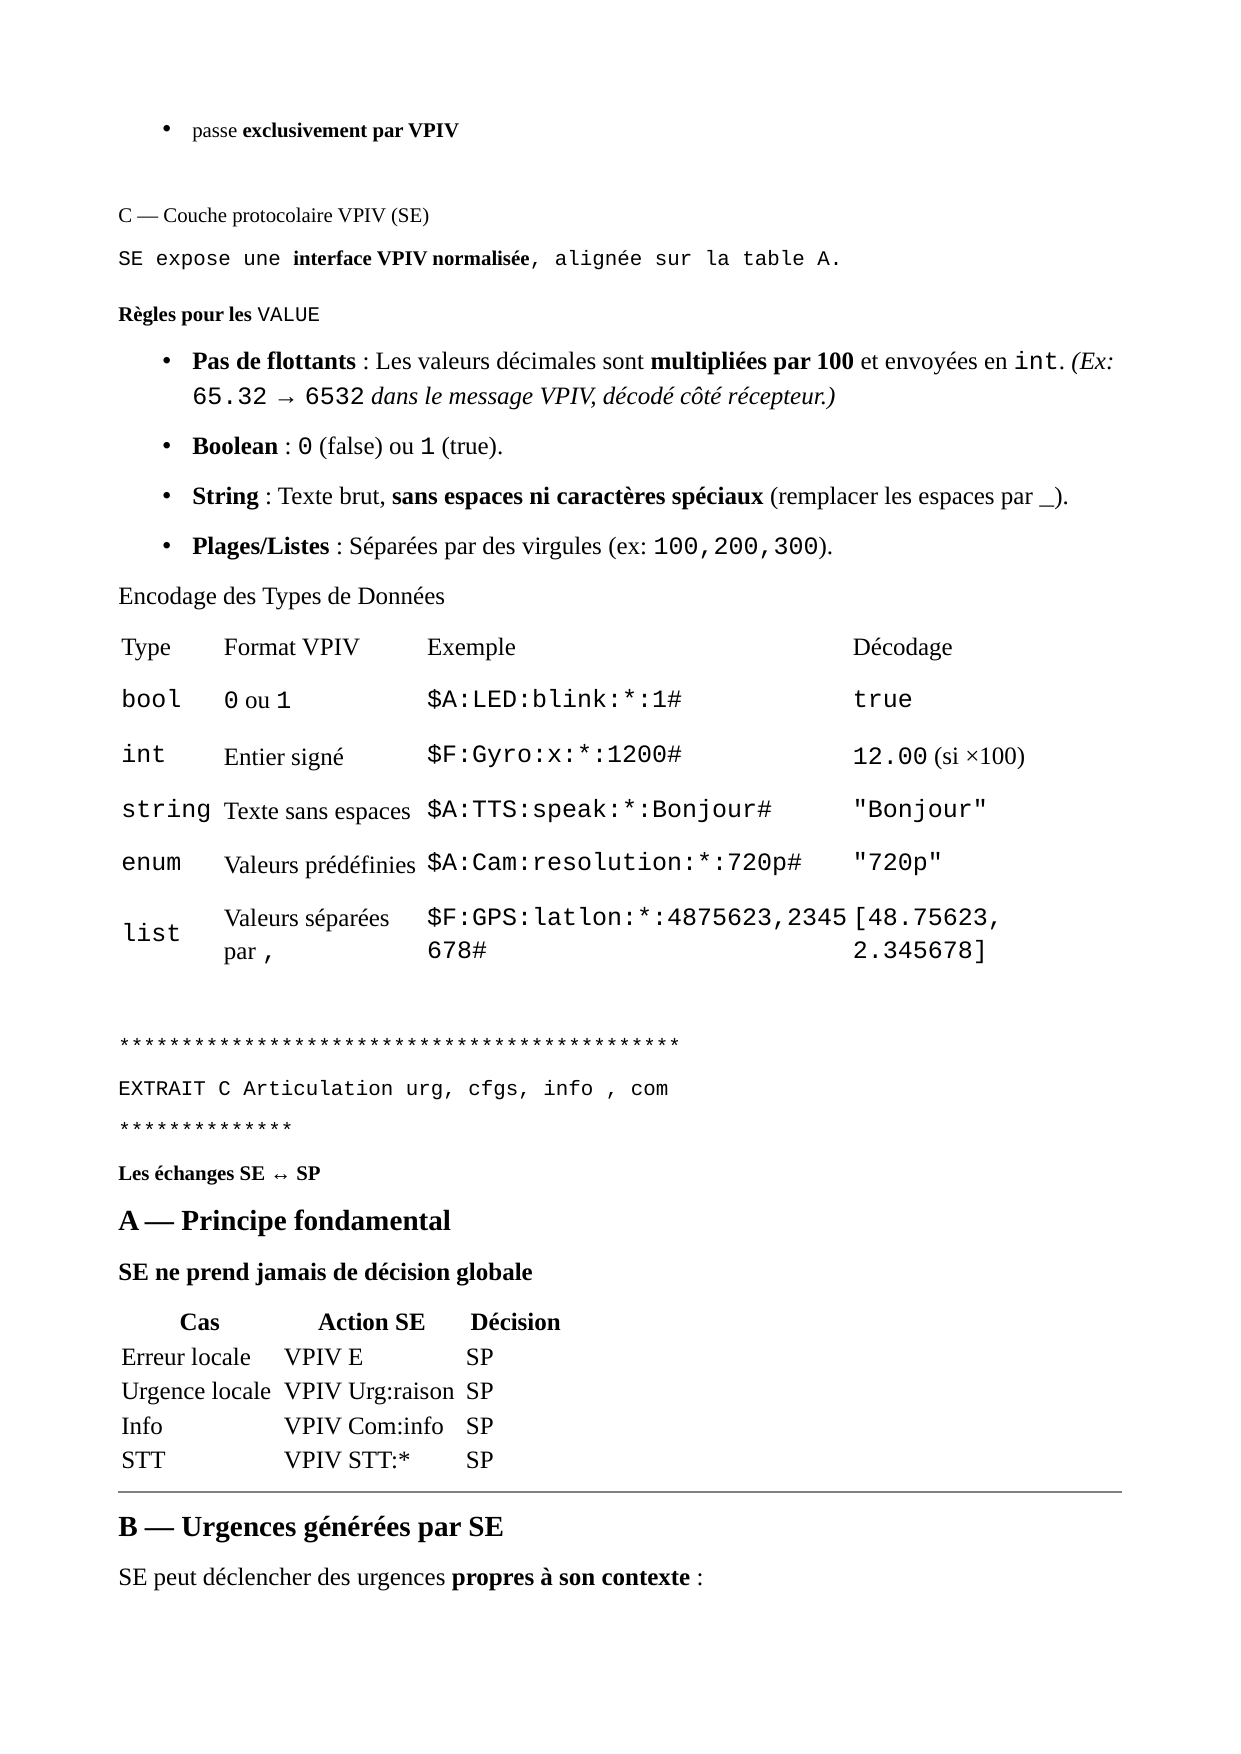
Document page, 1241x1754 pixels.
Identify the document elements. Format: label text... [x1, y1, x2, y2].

table_cell SP [463, 1339, 568, 1373]
subtitle B — Urgences générées par SE [118, 1509, 1122, 1542]
table_cell Info [118, 1408, 281, 1443]
list String : Texte brut, sans espaces ni caractères spéciaux (remplacer les espaces par _). [162, 481, 1122, 512]
table_cell 12.00 (si ×100) [850, 738, 1122, 793]
text Encodage des Types de Données [118, 581, 1122, 610]
table_cell $F:GPS:latlon:*:4875623,2345678# [424, 900, 850, 989]
table_cell Valeurs prédéfinies [221, 847, 424, 900]
table_cell Erreur locale [118, 1339, 281, 1373]
list passe exclusivement par VPIV [162, 118, 1122, 143]
table_header Décodage [850, 629, 1122, 682]
table_header Action SE [281, 1304, 463, 1339]
table_cell VPIV STT:* [281, 1443, 463, 1477]
table_cell bool [118, 683, 221, 738]
table_cell Valeurs séparées par , [221, 900, 424, 989]
table_cell Entier signé [221, 738, 424, 793]
table_cell "720p" [850, 847, 1122, 900]
table_cell SP [463, 1374, 568, 1408]
table_header Format VPIV [221, 629, 424, 682]
table_cell VPIV Urg:raison [281, 1374, 463, 1408]
table_cell string [118, 794, 221, 847]
table_cell SP [463, 1408, 568, 1443]
table_header Type [118, 629, 221, 682]
table_cell $A:TTS:speak:*:Bonjour# [424, 794, 850, 847]
table_cell VPIV Com:info [281, 1408, 463, 1443]
list Boolean : 0 (false) ou 1 (true). [162, 431, 1122, 462]
text SE peut déclencher des urgences propres à son contexte : [118, 1562, 1122, 1591]
text Les échanges SE ↔ SP [118, 1161, 1122, 1185]
text EXTRAIT C Articulation urg, cfgs, info , com [118, 1078, 1122, 1101]
table_cell [48.75623, 2.345678] [850, 900, 1122, 989]
table_cell VPIV E [281, 1339, 463, 1373]
subtitle A — Principe fondamental [118, 1203, 1122, 1237]
table_header Cas [118, 1304, 281, 1339]
table_cell $A:Cam:resolution:*:720p# [424, 847, 850, 900]
table_cell 0 ou 1 [221, 683, 424, 738]
table_cell Texte sans espaces [221, 794, 424, 847]
text ********************************************* [118, 1036, 1122, 1060]
table_cell SP [463, 1443, 568, 1477]
table_cell $F:Gyro:x:*:1200# [424, 738, 850, 793]
table_cell "Bonjour" [850, 794, 1122, 847]
table_cell true [850, 683, 1122, 738]
table_cell int [118, 738, 221, 793]
table_cell $A:LED:blink:*:1# [424, 683, 850, 738]
table_header Exemple [424, 629, 850, 682]
table_cell STT [118, 1443, 281, 1477]
table_cell Urgence locale [118, 1374, 281, 1408]
text SE ne prend jamais de décision globale [118, 1257, 1122, 1285]
list Pas de flottants : Les valeurs décimales sont multipliées par 100 et envoyées en int. (Ex: 65.32 → 6532 dans le message VPIV, décodé côté récepteur.) [162, 346, 1122, 412]
table_header Décision [463, 1304, 568, 1339]
table_cell list [118, 900, 221, 989]
text ************** [118, 1119, 1122, 1143]
text SE expose une interface VPIV normalisée, alignée sur la table A. Règles pour les VALUE [118, 246, 1122, 328]
list Plages/Listes : Séparées par des virgules (ex: 100,200,300). [162, 531, 1122, 562]
table_cell enum [118, 847, 221, 900]
text C — Couche protocolaire VPIV (SE) [118, 203, 1122, 227]
